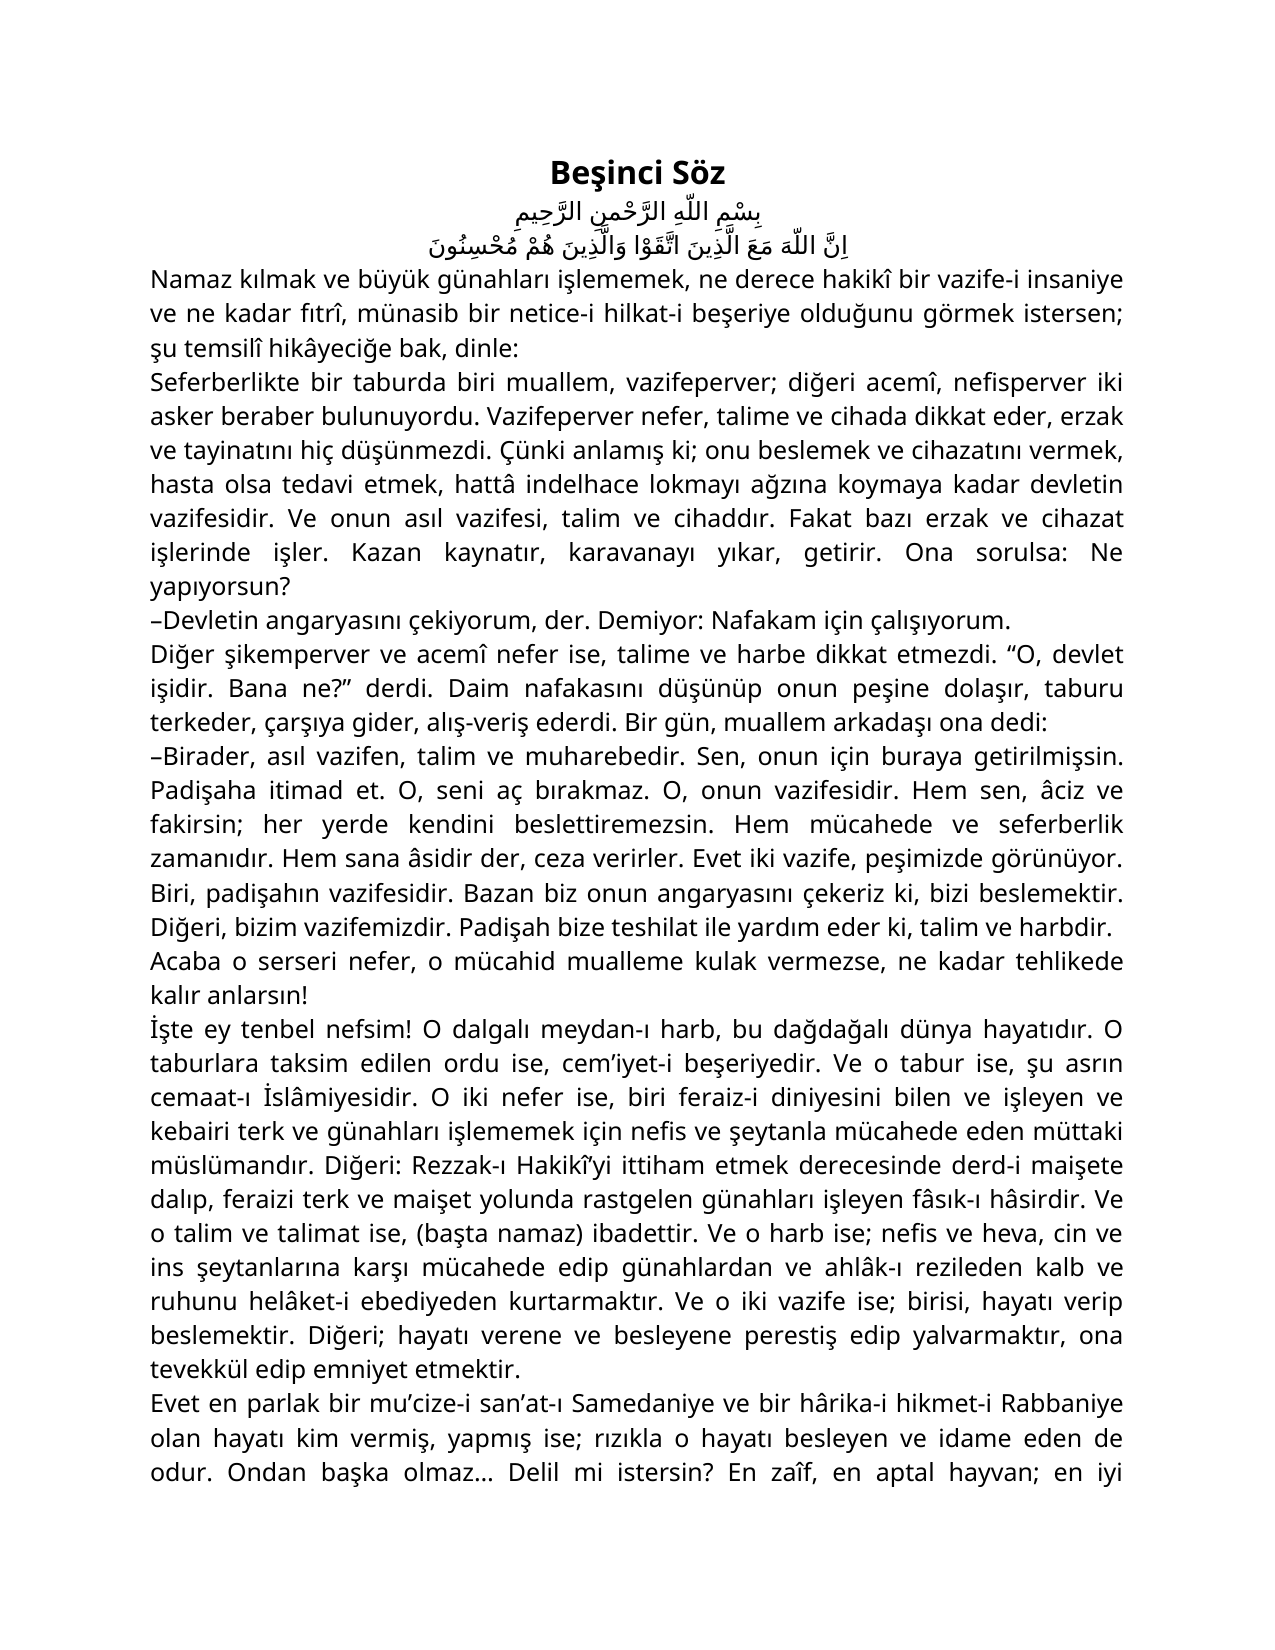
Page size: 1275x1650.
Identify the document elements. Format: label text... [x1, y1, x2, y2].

text İşte ey tenbel nefsim! O dalgalı meydan-ı harb, bu dağdağalı dünya hayatıdır. O taburlara taksim edilen ordu ise, cem’iyet-i beşeriyedir. Ve o tabur ise, şu asrın cemaat-ı İslâmiyesidir. O iki nefer ise, biri feraiz-i diniyesini bilen ve işleyen ve kebairi terk ve günahları işlememek için nefis ve şeytanla mücahede eden müttaki müslümandır. Diğeri: Rezzak-ı Hakikî’yi ittiham etmek derecesinde derd-i maişete dalıp, feraizi terk ve maişet yolunda rastgelen günahları işleyen fâsık-ı hâsirdir. Ve o talim ve talimat ise, (başta namaz) ibadettir. Ve o harb ise; nefis ve heva, cin ve ins şeytanlarına karşı mücahede edip günahlardan ve ahlâk-ı rezileden kalb ve ruhunu helâket-i ebediyeden kurtarmaktır. Ve o iki vazife ise; birisi, hayatı verip beslemektir. Diğeri; hayatı verene ve besleyene perestiş edip yalvarmaktır, ona tevekkül edip emniyet etmektir. [150, 1011, 1125, 1386]
subtitle Beşinci Söz [150, 150, 1125, 194]
text Evet en parlak bir mu’cize-i san’at-ı Samedaniye ve bir hârika-i hikmet-i Rabbaniye olan hayatı kim vermiş, yapmış ise; rızıkla o hayatı besleyen ve idame eden de odur. Ondan başka olmaz… Delil mi istersin? En zaîf, en aptal hayvan; en iyi [150, 1386, 1125, 1488]
text Seferberlikte bir taburda biri muallem, vazifeperver; diğeri acemî, nefisperver iki asker beraber bulunuyordu. Vazifeperver nefer, talime ve cihada dikkat eder, erzak ve tayinatını hiç düşünmezdi. Çünki anlamış ki; onu beslemek ve cihazatını vermek, hasta olsa tedavi etmek, hattâ indelhace lokmayı ağzına koymaya kadar devletin vazifesidir. Ve onun asıl vazifesi, talim ve cihaddır. Fakat bazı erzak ve cihazat işlerinde işler. Kazan kaynatır, karavanayı yıkar, getirir. Ona sorulsa: Ne yapıyorsun? [150, 364, 1125, 603]
text –Devletin angaryasını çekiyorum, der. Demiyor: Nafakam için çalışıyorum. [150, 603, 1125, 637]
text Acaba o serseri nefer, o mücahid mualleme kulak vermezse, ne kadar tehlikede kalır anlarsın! [150, 943, 1125, 1011]
text Diğer şikemperver ve acemî nefer ise, talime ve harbe dikkat etmezdi. “O, devlet işidir. Bana ne?” derdi. Daim nafakasını düşünüp onun peşine dolaşır, taburu terkeder, çarşıya gider, alış-veriş ederdi. Bir gün, muallem arkadaşı ona dedi: [150, 637, 1125, 739]
text Namaz kılmak ve büyük günahları işlememek, ne derece hakikî bir vazife-i insaniye ve ne kadar fıtrî, münasib bir netice-i hilkat-i beşeriye olduğunu görmek istersen; şu temsilî hikâyeciğe bak, dinle: [150, 262, 1125, 364]
text بِسْمِ اللّهِ الرَّحْمنِ الرَّحِيمِ [150, 194, 1125, 228]
text –Birader, asıl vazifen, talim ve muharebedir. Sen, onun için buraya getirilmişsin. Padişaha itimad et. O, seni aç bırakmaz. O, onun vazifesidir. Hem sen, âciz ve fakirsin; her yerde kendini beslettiremezsin. Hem mücahede ve seferberlik zamanıdır. Hem sana âsidir der, ceza verirler. Evet iki vazife, peşimizde görünüyor. Biri, padişahın vazifesidir. Bazan biz onun angaryasını çekeriz ki, bizi beslemektir. Diğeri, bizim vazifemizdir. Padişah bize teshilat ile yardım eder ki, talim ve harbdir. [150, 739, 1125, 943]
text اِنَّ اللّهَ مَعَ الَّذِينَ اتَّقَوْا وَالَّذِينَ هُمْ مُحْسِنُونَ [150, 228, 1125, 262]
